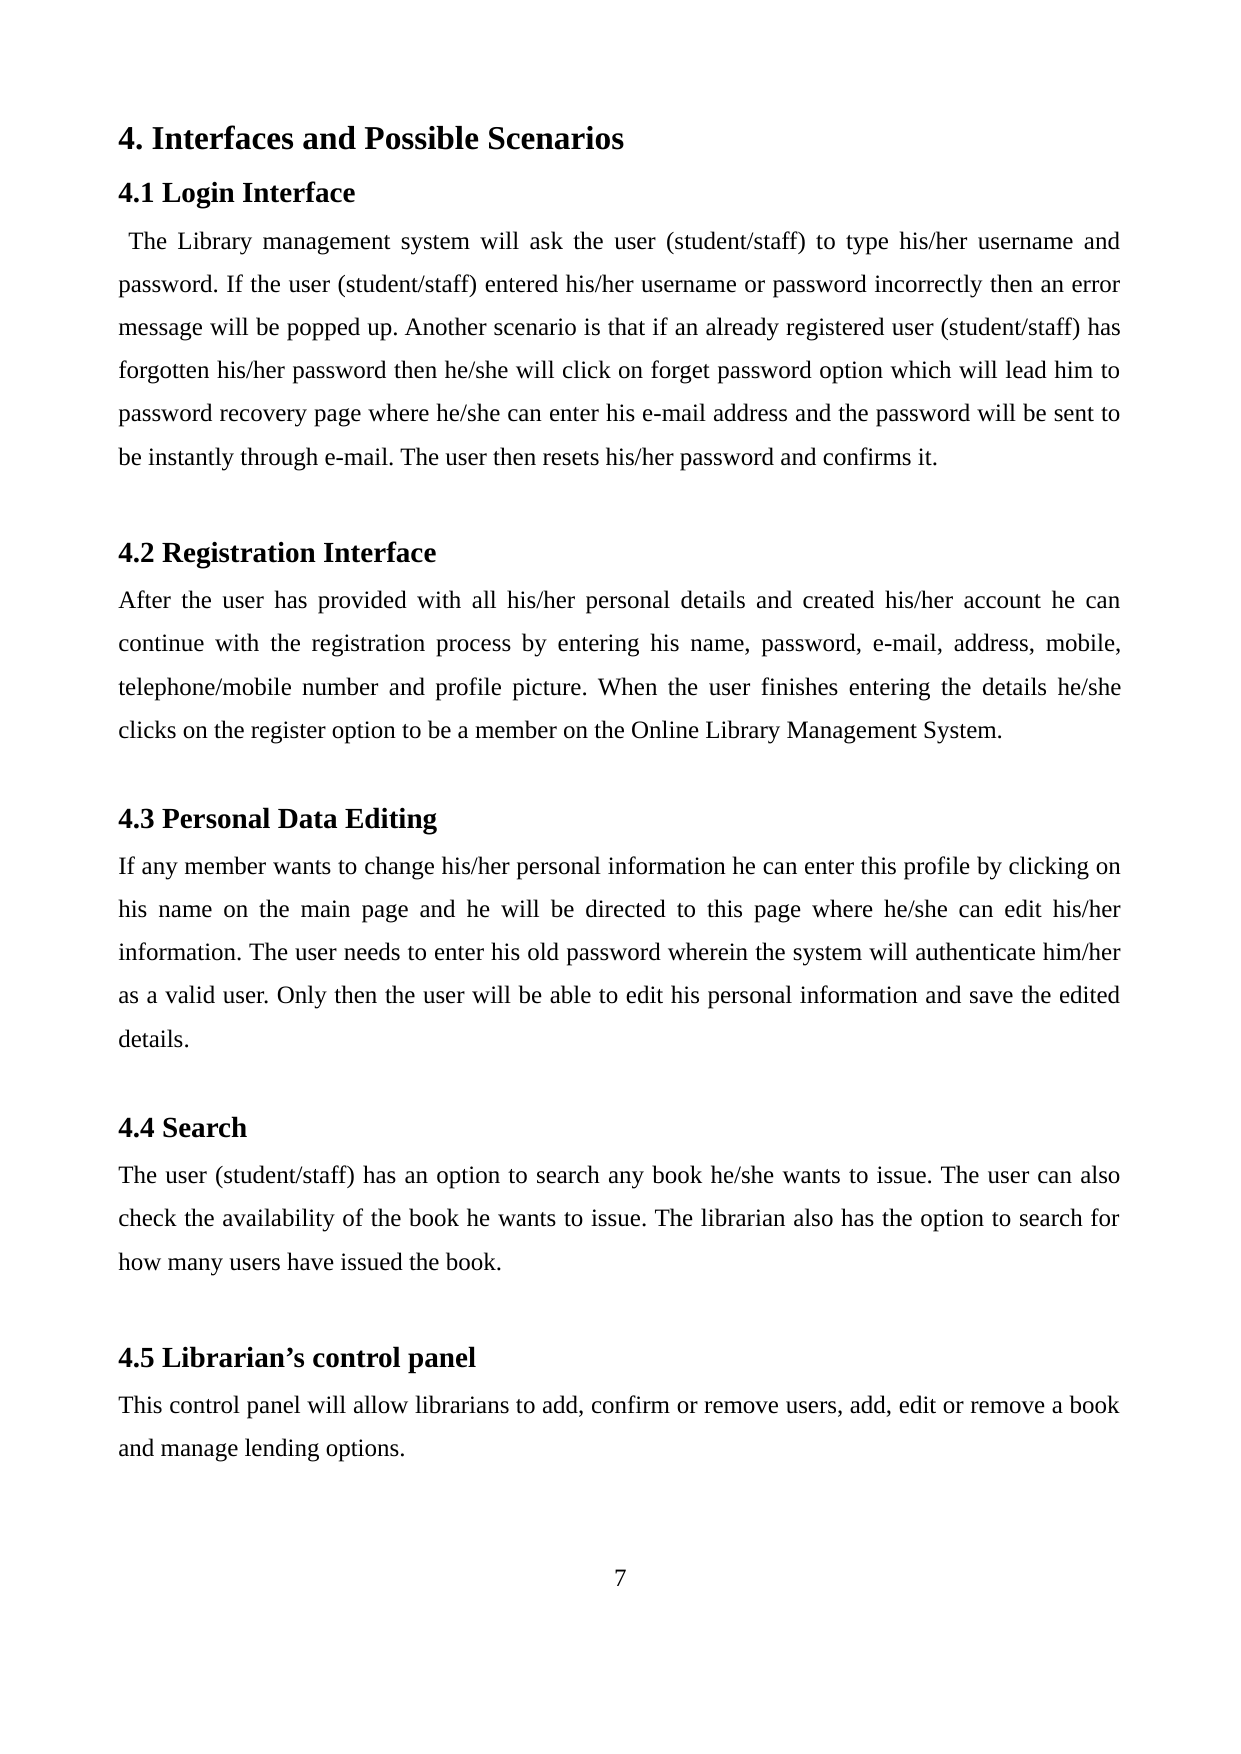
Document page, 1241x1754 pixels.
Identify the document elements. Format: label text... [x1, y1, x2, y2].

text 4.5 Librarian’s control panel [118, 1340, 1122, 1373]
text The user (student/staff) has an option to search any book he/she wants to issue. The user can also check the availability of the book he wants to issue. The librarian also has the option to search for how many users have issued the book. [118, 1160, 1122, 1275]
text This control panel will allow librarians to add, confirm or remove users, add, edit or remove a book and manage lending options. [118, 1390, 1122, 1462]
text 7 [118, 1563, 1122, 1592]
text After the user has provided with all his/her personal details and created his/her account he can continue with the registration process by entering his name, password, e-mail, address, mobile, telephone/mobile number and profile picture. When the user finishes entering the details he/she clicks on the register option to be a member on the Online Library Management System. [118, 585, 1122, 743]
text 4.4 Search [118, 1110, 1122, 1143]
text The Library management system will ask the user (student/staff) to type his/her username and password. If the user (student/staff) entered his/her username or password incorrectly then an error message will be popped up. Another scenario is that if an already registered user (student/staff) has forgotten his/her password then he/she will click on forget password option which will lead him to password recovery page where he/she can enter his e-mail address and the password will be sent to be instantly through e-mail. The user then resets his/her password and confirms it. [118, 226, 1122, 470]
text 4.1 Login Interface [118, 176, 1122, 209]
text 4. Interfaces and Possible Scenarios [118, 118, 1122, 156]
text If any member wants to change his/her personal information he can enter this profile by clicking on his name on the main page and he will be directed to this page where he/she can edit his/her information. The user needs to enter his old password wherein the system will authenticate him/her as a valid user. Only then the user will be able to edit his personal information and save the edited details. [118, 851, 1122, 1052]
text 4.3 Personal Data Editing [118, 801, 1122, 834]
text 4.2 Registration Interface [118, 535, 1122, 568]
